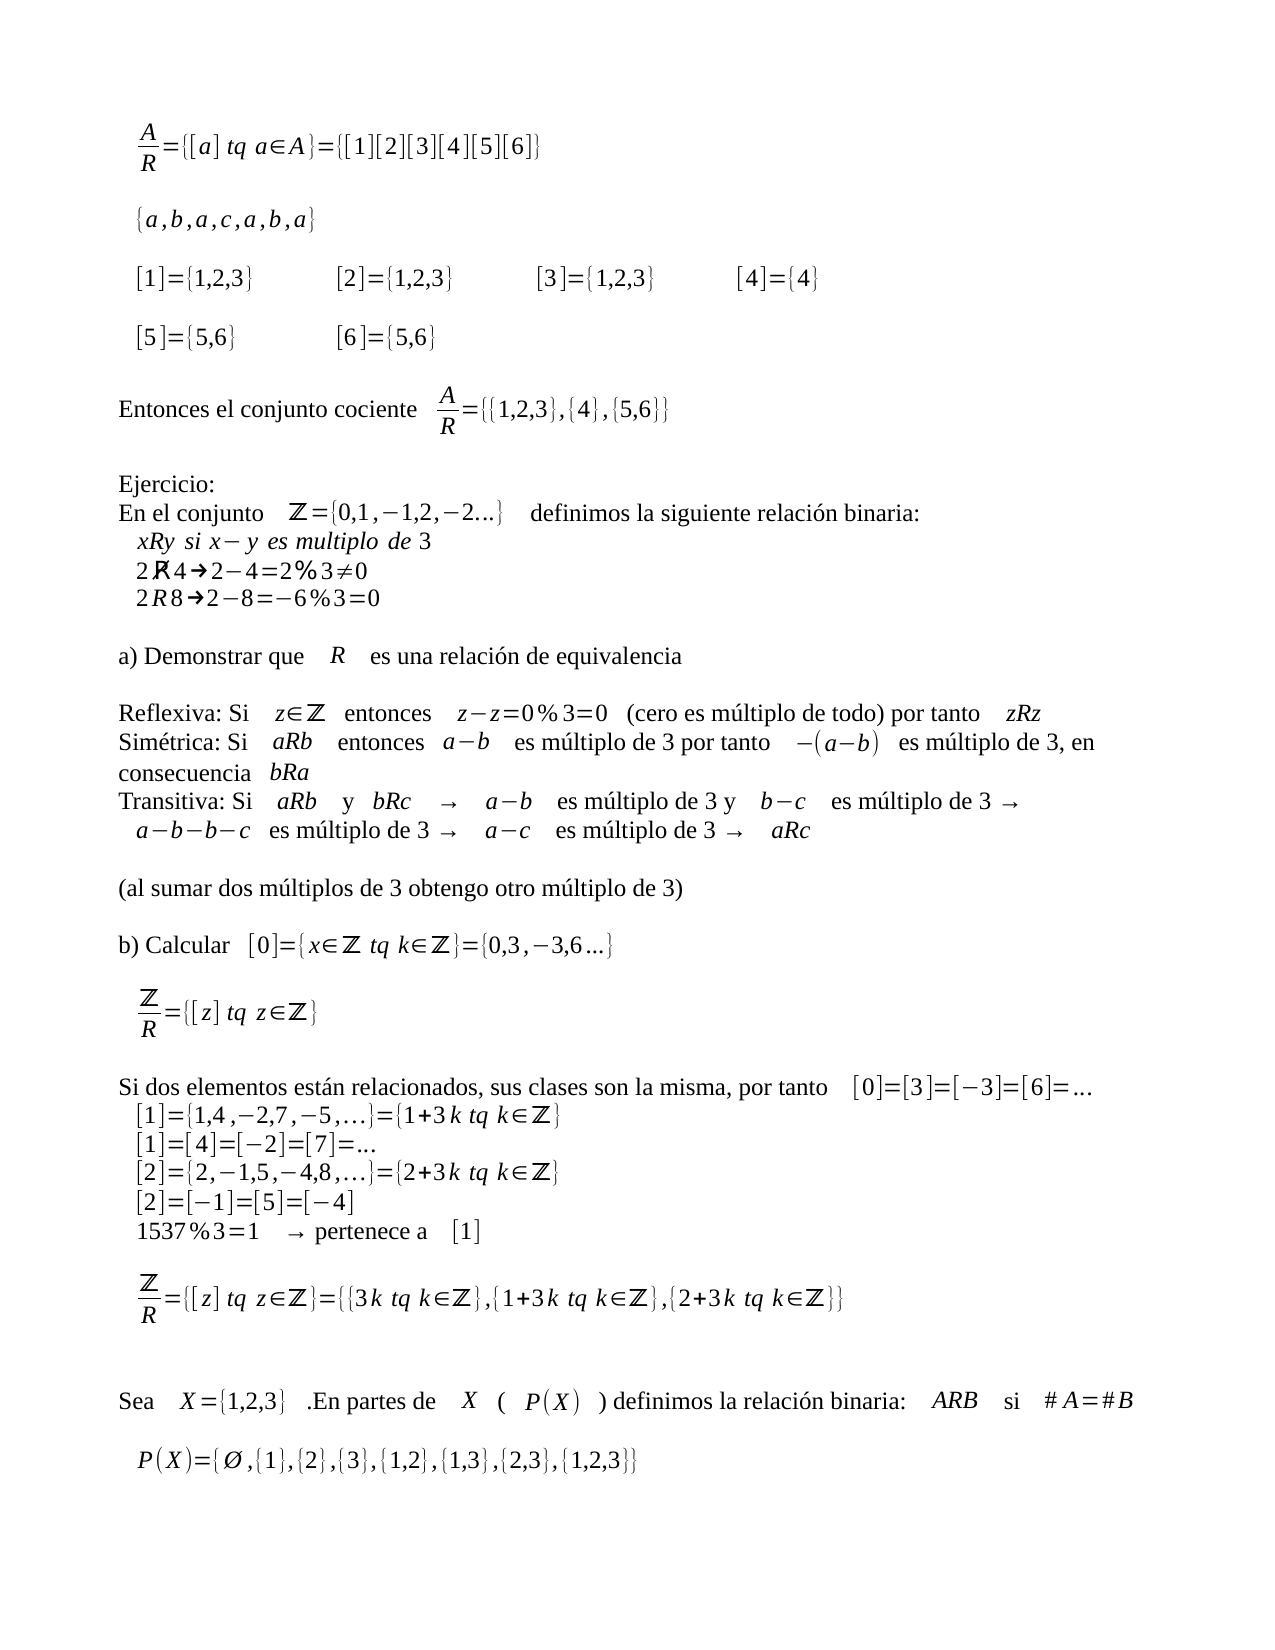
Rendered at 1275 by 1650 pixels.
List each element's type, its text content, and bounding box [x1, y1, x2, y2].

text (al sumar dos múltiplos de 3 obtengo otro múltiplo de 3) [118, 873, 1157, 901]
text Si dos elementos están relacionados, sus clases son la misma, por tanto [118, 1072, 1157, 1101]
text Reflexiva: Si entonces (cero es múltiplo de todo) por tanto [118, 698, 1157, 727]
text Transitiva: Si y → es múltiplo de 3 y es múltiplo de 3 → es múltiplo de 3 → es múltiplo de 3 → [118, 786, 1157, 844]
text a) Demonstrar que es una relación de equivalencia [118, 641, 1157, 670]
text → pertenece a [118, 1216, 1157, 1246]
text Simétrica: Si entonces es múltiplo de 3 por tanto es múltiplo de 3, en consecuencia [118, 727, 1157, 786]
text b) Calcular [118, 930, 1157, 960]
text Entonces el conjunto cociente [118, 381, 1157, 440]
text Sea .En partes de () definimos la relación binaria: si [118, 1386, 1157, 1417]
text Ejercicio: [118, 469, 1157, 498]
text En el conjunto definimos la siguiente relación binaria: [118, 498, 1157, 556]
